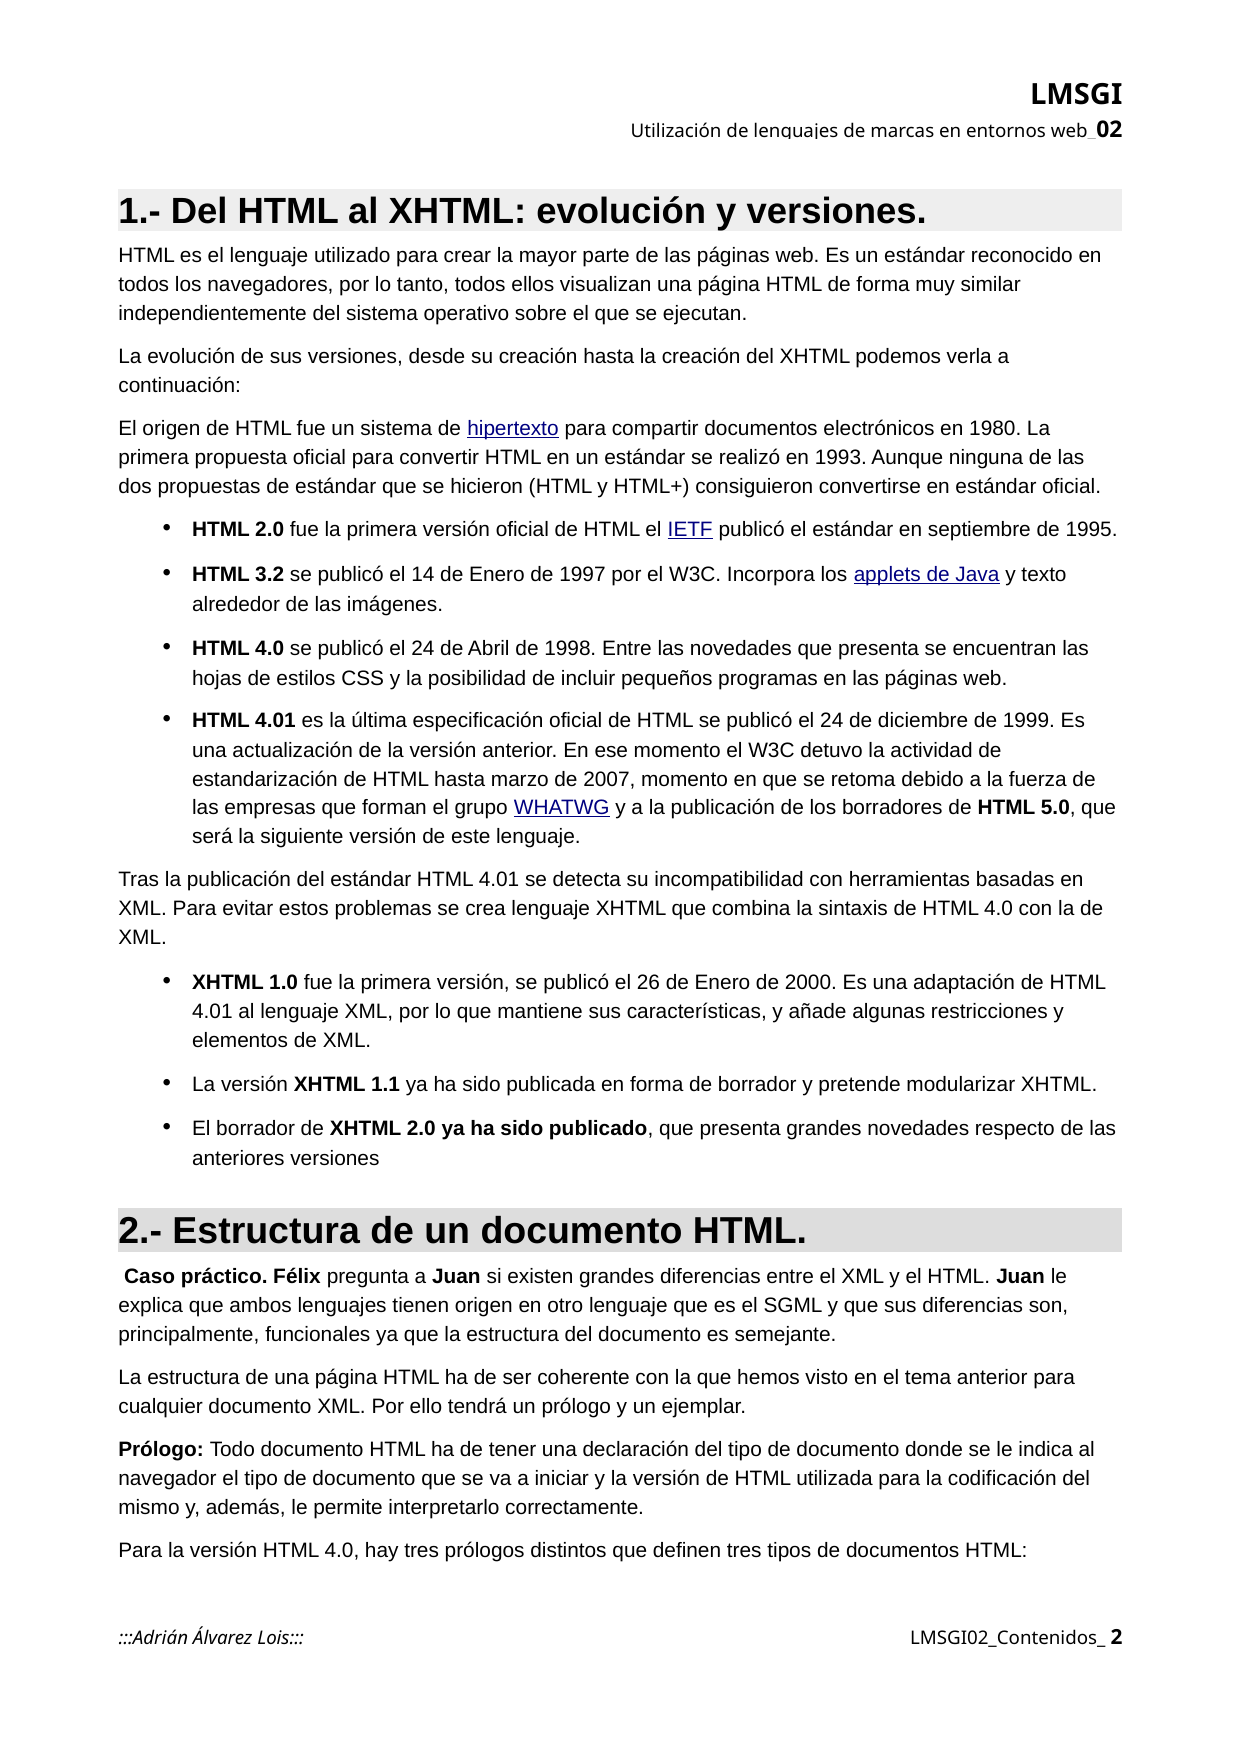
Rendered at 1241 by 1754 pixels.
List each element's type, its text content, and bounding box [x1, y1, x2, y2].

list HTML 3.2 se publicó el 14 de Enero de 1997 por el W3C. Incorpora los applets de Java y texto alrededor de las imágenes. [162, 562, 1122, 615]
text HTML es el lenguaje utilizado para crear la mayor parte de las páginas web. Es un estándar reconocido en todos los navegadores, por lo tanto, todos ellos visualizan una página HTML de forma muy similar independientemente del sistema operativo sobre el que se ejecutan. [118, 243, 1122, 325]
list HTML 4.01 es la última especificación oficial de HTML se publicó el 24 de diciembre de 1999. Es una actualización de la versión anterior. En ese momento el W3C detuvo la actividad de estandarización de HTML hasta marzo de 2007, momento en que se retoma debido a la fuerza de las empresas que forman el grupo WHATWG y a la publicación de los borradores de HTML 5.0, que será la siguiente versión de este lenguaje. [162, 708, 1122, 848]
list La versión XHTML 1.1 ya ha sido publicada en forma de borrador y pretende modularizar XHTML. [162, 1070, 1122, 1095]
list XHTML 1.0 fue la primera versión, se publicó el 26 de Enero de 2000. Es una adaptación de HTML 4.01 al lenguaje XML, por lo que mantiene sus características, y añade algunas restricciones y elementos de XML. [162, 968, 1122, 1051]
subtitle 2.- Estructura de un documento HTML. [118, 1208, 1122, 1252]
text Caso práctico. Félix pregunta a Juan si existen grandes diferencias entre el XML y el HTML. Juan le explica que ambos lenguajes tienen origen en otro lenguaje que es el SGML y que sus diferencias son, principalmente, funcionales ya que la estructura del documento es semejante. [118, 1264, 1122, 1346]
list HTML 4.0 se publicó el 24 de Abril de 1998. Entre las novedades que presenta se encuentran las hojas de estilos CSS y la posibilidad de incluir pequeños programas en las páginas web. [162, 635, 1122, 688]
text El origen de HTML fue un sistema de hipertexto para compartir documentos electrónicos en 1980. La primera propuesta oficial para convertir HTML en un estándar se realizó en 1993. Aunque ninguna de las dos propuestas de estándar que se hicieron (HTML y HTML+) consiguieron convertirse en estándar oficial. [118, 416, 1122, 498]
text La estructura de una página HTML ha de ser coherente con la que hemos visto en el tema anterior para cualquier documento XML. Por ello tendrá un prólogo y un ejemplar. [118, 1365, 1122, 1418]
text La evolución de sus versiones, desde su creación hasta la creación del XHTML podemos verla a continuación: [118, 344, 1122, 397]
text Tras la publicación del estándar HTML 4.01 se detecta su incompatibilidad con herramientas basadas en XML. Para evitar estos problemas se crea lenguaje XHTML que combina la sintaxis de HTML 4.0 con la de XML. [118, 867, 1122, 949]
text Para la versión HTML 4.0, hay tres prólogos distintos que definen tres tipos de documentos HTML: [118, 1538, 1122, 1562]
text Prólogo: Todo documento HTML ha de tener una declaración del tipo de documento donde se le indica al navegador el tipo de documento que se va a iniciar y la versión de HTML utilizada para la codificación del mismo y, además, le permite interpretarlo correctamente. [118, 1437, 1122, 1518]
subtitle 1.- Del HTML al XHTML: evolución y versiones. [118, 189, 1122, 231]
list El borrador de XHTML 2.0 ya ha sido publicado, que presenta grandes novedades respecto de las anteriores versiones [162, 1114, 1122, 1168]
list HTML 2.0 fue la primera versión oficial de HTML el IETF publicó el estándar en septiembre de 1995. [162, 517, 1122, 542]
